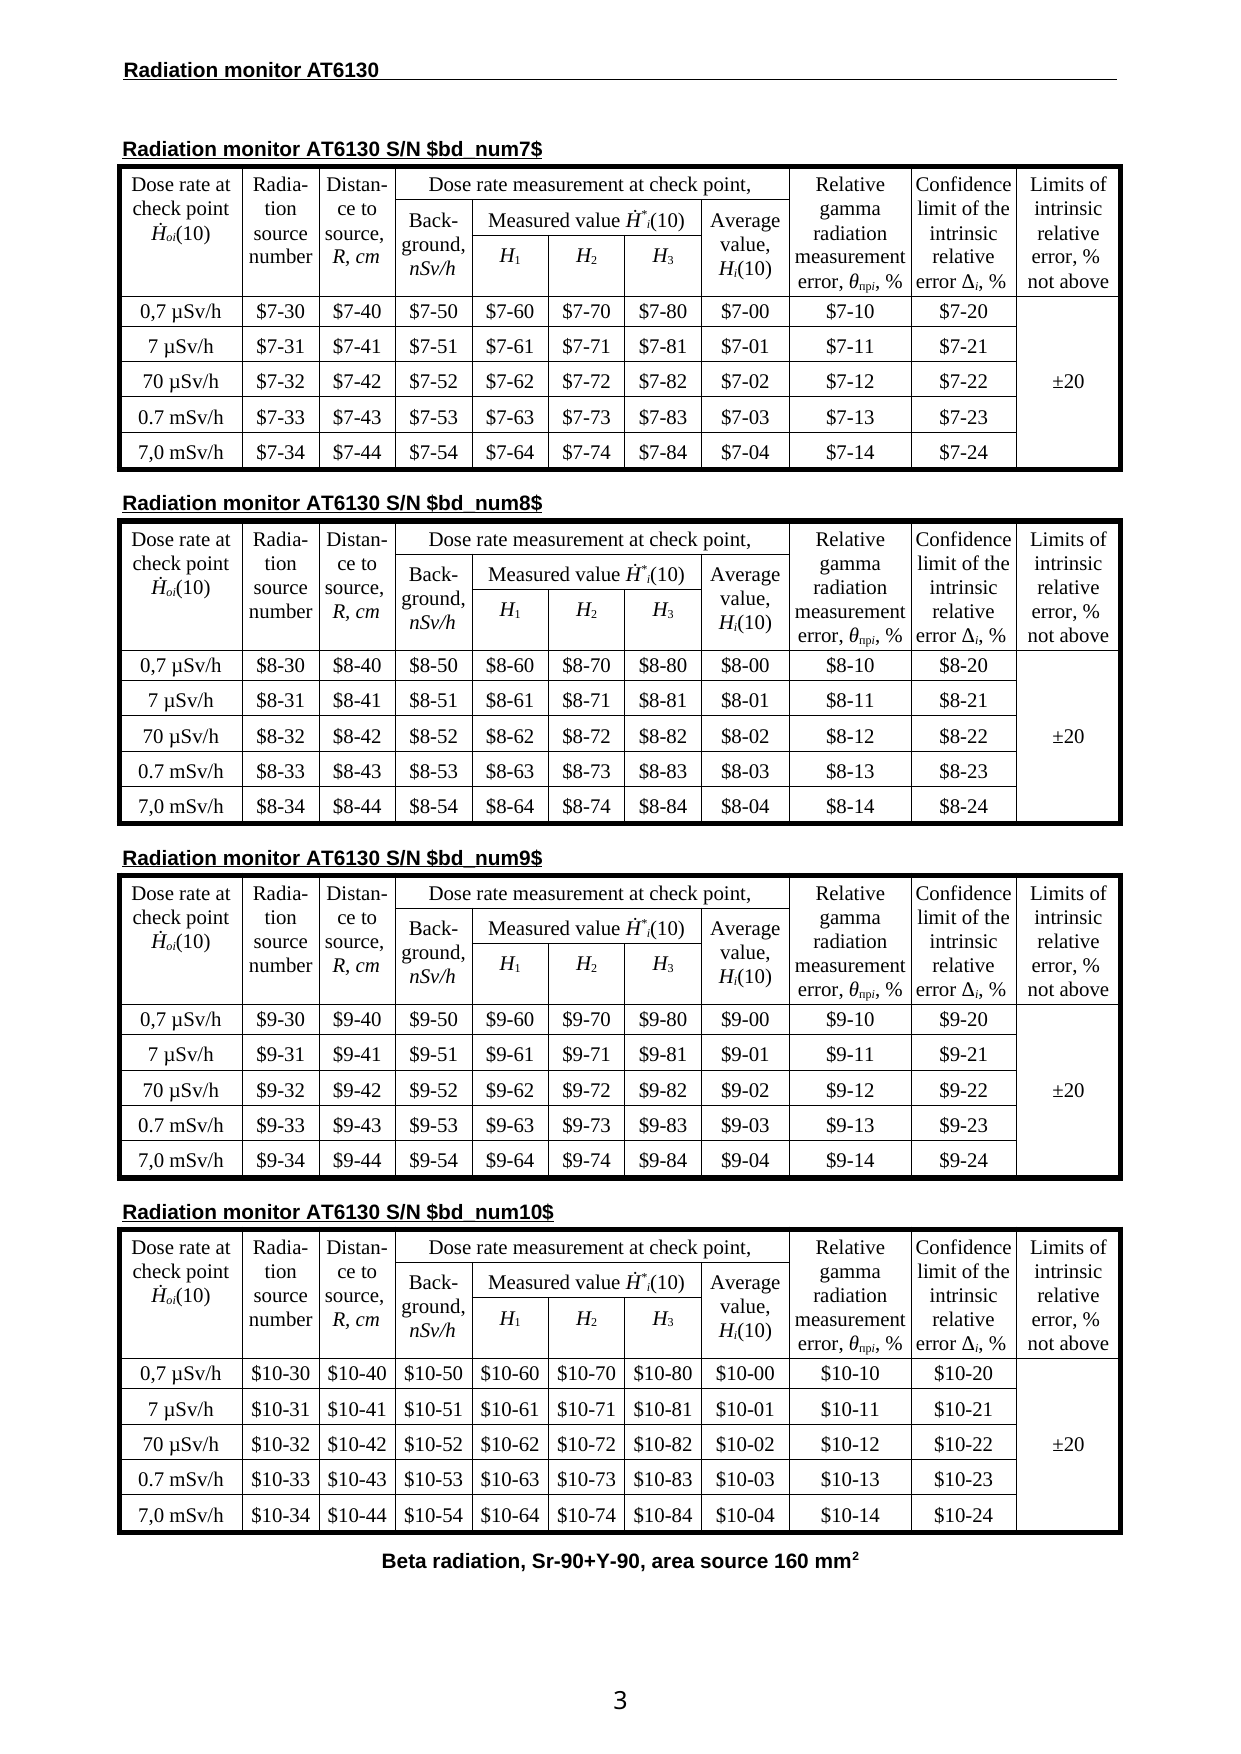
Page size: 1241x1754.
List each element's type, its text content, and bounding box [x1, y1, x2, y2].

table_cell $8-42 [320, 716, 395, 751]
table_cell $9-10 [790, 1005, 911, 1034]
table_cell $7-61 [473, 327, 548, 361]
table_cell $7-53 [396, 397, 472, 432]
table_cell $9-14 [790, 1141, 911, 1175]
table_cell $10-42 [320, 1425, 395, 1459]
table_cell Distan-ce to source, R, сm [320, 1232, 395, 1358]
table_cell $9-03 [702, 1106, 789, 1140]
table_cell $10-73 [549, 1460, 624, 1494]
text Beta radiation, Sr-90+Y-90, area source 160 mm2 [118, 1549, 1122, 1573]
table_cell $9-42 [320, 1071, 395, 1105]
table_cell H3 [625, 236, 701, 296]
table_cell $8-41 [320, 681, 395, 715]
table_cell $9-74 [549, 1141, 624, 1175]
table_cell 7 µSv/h [122, 1389, 242, 1424]
table_cell $9-80 [625, 1005, 701, 1034]
table_cell Measured value Ḣ*i(10) [473, 555, 701, 589]
table_cell 70 µSv/h [122, 1071, 242, 1105]
table_cell Dose rate measurement at check point, [396, 878, 789, 908]
table_cell $9-70 [549, 1005, 624, 1034]
table_cell $8-43 [320, 752, 395, 786]
table_cell $7-20 [912, 297, 1016, 326]
table_cell $8-01 [702, 681, 789, 715]
table_cell 7,0 mSv/h [122, 1141, 242, 1175]
table_cell $10-32 [243, 1425, 319, 1459]
table_cell Relative gamma radiation measurement error, θпрi, % [790, 524, 911, 650]
table_cell $10-13 [790, 1460, 911, 1494]
table_cell $7-83 [625, 397, 701, 432]
table_cell 0.7 mSv/h [122, 1460, 242, 1494]
table_cell $8-70 [549, 651, 624, 680]
table_cell H1 [473, 1298, 548, 1358]
table_cell $8-84 [625, 787, 701, 821]
table_cell 7 µSv/h [122, 681, 242, 715]
table_cell Dose rate at check point Ḣoi(10) [122, 169, 242, 296]
table_cell $8-82 [625, 716, 701, 751]
table_cell $9-72 [549, 1071, 624, 1105]
table_cell $10-22 [912, 1425, 1016, 1459]
table_cell $7-50 [396, 297, 472, 326]
table_cell $10-62 [473, 1425, 548, 1459]
table_cell Average value, Hi(10) [702, 200, 789, 296]
table_cell $7-13 [790, 397, 911, 432]
table_cell $8-03 [702, 752, 789, 786]
table_cell Average value, Hi(10) [702, 909, 789, 1004]
table_cell $7-72 [549, 362, 624, 396]
table_cell $9-21 [912, 1035, 1016, 1069]
table_cell $7-42 [320, 362, 395, 396]
table_cell $9-84 [625, 1141, 701, 1175]
table_cell $10-43 [320, 1460, 395, 1494]
table_cell $9-44 [320, 1141, 395, 1175]
table_cell $10-51 [396, 1389, 472, 1424]
table_cell $7-23 [912, 397, 1016, 432]
table_cell $9-60 [473, 1005, 548, 1034]
table_cell Back-ground, nSv/h [396, 555, 472, 650]
table_cell $10-61 [473, 1389, 548, 1424]
table_cell 0,7 µSv/h [122, 651, 242, 680]
table_cell Relative gamma radiation measurement error, θпрi, % [790, 169, 911, 296]
table_cell $10-24 [912, 1495, 1016, 1529]
table_cell $7-64 [473, 433, 548, 467]
table_cell Average value, Hi(10) [702, 1263, 789, 1358]
table_cell $10-70 [549, 1359, 624, 1388]
table_cell $10-44 [320, 1495, 395, 1529]
table_cell $8-44 [320, 787, 395, 821]
table_cell $7-74 [549, 433, 624, 467]
table_cell 7 µSv/h [122, 1035, 242, 1069]
table_cell $8-24 [912, 787, 1016, 821]
table_cell $7-81 [625, 327, 701, 361]
table_cell Dose rate measurement at check point, [396, 169, 789, 199]
table_cell 7 µSv/h [122, 327, 242, 361]
table_cell $10-40 [320, 1359, 395, 1388]
table_cell $7-24 [912, 433, 1016, 467]
table_cell H3 [625, 590, 701, 650]
table_cell $8-74 [549, 787, 624, 821]
table_cell $9-73 [549, 1106, 624, 1140]
table_cell $9-13 [790, 1106, 911, 1140]
table_cell $8-12 [790, 716, 911, 751]
table_cell $9-54 [396, 1141, 472, 1175]
table_cell $10-54 [396, 1495, 472, 1529]
table_cell $8-50 [396, 651, 472, 680]
table_cell $8-72 [549, 716, 624, 751]
table_cell $10-80 [625, 1359, 701, 1388]
table_cell 70 µSv/h [122, 716, 242, 751]
table_cell $9-22 [912, 1071, 1016, 1105]
table_cell $8-11 [790, 681, 911, 715]
table_cell $9-30 [243, 1005, 319, 1034]
table_cell $10-30 [243, 1359, 319, 1388]
table_cell $8-21 [912, 681, 1016, 715]
table_cell $7-03 [702, 397, 789, 432]
table_cell Confidence limit of the intrinsic relative error Δi, % [912, 524, 1016, 650]
table_cell $8-80 [625, 651, 701, 680]
table_cell $8-54 [396, 787, 472, 821]
table_header Radiation monitor AT6130 S/N $bd_num10$ [119, 1181, 1121, 1227]
table_cell $7-71 [549, 327, 624, 361]
table_cell $9-00 [702, 1005, 789, 1034]
table_cell H2 [549, 944, 624, 1004]
table_cell $10-82 [625, 1425, 701, 1459]
table_cell $9-64 [473, 1141, 548, 1175]
table_cell H3 [625, 944, 701, 1004]
table_cell $9-71 [549, 1035, 624, 1069]
table_cell $8-53 [396, 752, 472, 786]
table_cell 0.7 mSv/h [122, 1106, 242, 1140]
table_cell Back-ground, nSv/h [396, 1263, 472, 1358]
table_cell H1 [473, 236, 548, 296]
table_cell Distan-ce to source, R, сm [320, 524, 395, 650]
table_cell $10-74 [549, 1495, 624, 1529]
table_cell ±20 [1017, 1005, 1118, 1175]
table_cell $8-20 [912, 651, 1016, 680]
table_cell $7-44 [320, 433, 395, 467]
table_cell $9-31 [243, 1035, 319, 1069]
table_cell $10-12 [790, 1425, 911, 1459]
table_cell $9-11 [790, 1035, 911, 1069]
table_cell $9-01 [702, 1035, 789, 1069]
table_cell 70 µSv/h [122, 1425, 242, 1459]
table_cell $7-12 [790, 362, 911, 396]
table_cell $10-71 [549, 1389, 624, 1424]
table_cell $8-62 [473, 716, 548, 751]
table_cell $7-73 [549, 397, 624, 432]
table_cell $8-14 [790, 787, 911, 821]
table_cell H2 [549, 1298, 624, 1358]
table_cell 0,7 µSv/h [122, 1359, 242, 1388]
table_cell $9-53 [396, 1106, 472, 1140]
table_cell $9-81 [625, 1035, 701, 1069]
table_cell $8-52 [396, 716, 472, 751]
table_cell $8-31 [243, 681, 319, 715]
table_cell $10-10 [790, 1359, 911, 1388]
table_cell $7-54 [396, 433, 472, 467]
table_cell $9-12 [790, 1071, 911, 1105]
table_cell $9-41 [320, 1035, 395, 1069]
table_cell $9-02 [702, 1071, 789, 1105]
table_cell $7-51 [396, 327, 472, 361]
table_cell $10-14 [790, 1495, 911, 1529]
table_cell 0,7 µSv/h [122, 297, 242, 326]
table_cell $7-41 [320, 327, 395, 361]
table_cell Limits of intrinsic relative error, % not above [1017, 524, 1118, 650]
table_header Radiation monitor AT6130 S/N $bd_num7$ [119, 118, 1121, 164]
table_cell Dose rate at check point Ḣoi(10) [122, 524, 242, 650]
table_cell $7-11 [790, 327, 911, 361]
table_cell $8-04 [702, 787, 789, 821]
table_cell Limits of intrinsic relative error, % not above [1017, 169, 1118, 296]
table_cell $10-84 [625, 1495, 701, 1529]
table_cell $10-72 [549, 1425, 624, 1459]
table_cell $8-34 [243, 787, 319, 821]
table_cell $8-00 [702, 651, 789, 680]
table_cell $7-80 [625, 297, 701, 326]
table_cell $10-41 [320, 1389, 395, 1424]
table_cell $8-32 [243, 716, 319, 751]
table_cell $7-21 [912, 327, 1016, 361]
table_cell $9-34 [243, 1141, 319, 1175]
table_cell $10-34 [243, 1495, 319, 1529]
table_cell $7-10 [790, 297, 911, 326]
table_cell $7-82 [625, 362, 701, 396]
table_cell $9-43 [320, 1106, 395, 1140]
table_cell $10-33 [243, 1460, 319, 1494]
table_cell $10-23 [912, 1460, 1016, 1494]
table_cell $9-24 [912, 1141, 1016, 1175]
table_header Radiation monitor AT6130 S/N $bd_num8$ [119, 472, 1121, 518]
table_cell $7-43 [320, 397, 395, 432]
table_cell 0.7 mSv/h [122, 752, 242, 786]
table_cell $8-40 [320, 651, 395, 680]
table_cell $9-32 [243, 1071, 319, 1105]
table_cell $10-20 [912, 1359, 1016, 1388]
table_cell Dose rate measurement at check point, [396, 1232, 789, 1262]
table_cell $7-30 [243, 297, 319, 326]
table_cell $9-50 [396, 1005, 472, 1034]
table_cell $9-33 [243, 1106, 319, 1140]
table_cell $8-73 [549, 752, 624, 786]
table_cell $7-62 [473, 362, 548, 396]
table_cell $9-82 [625, 1071, 701, 1105]
table_cell ±20 [1017, 1359, 1118, 1529]
table_cell $10-52 [396, 1425, 472, 1459]
table_cell $7-02 [702, 362, 789, 396]
table_cell $10-11 [790, 1389, 911, 1424]
table_cell Radia-tion source number [243, 169, 319, 296]
table_cell $7-33 [243, 397, 319, 432]
table_cell Confidence limit of the intrinsic relative error Δi, % [912, 169, 1016, 296]
table_cell $8-30 [243, 651, 319, 680]
table_cell $8-02 [702, 716, 789, 751]
table_cell $10-64 [473, 1495, 548, 1529]
table_cell Measured value Ḣ*i(10) [473, 200, 701, 235]
table_cell $10-50 [396, 1359, 472, 1388]
table_cell 7,0 mSv/h [122, 433, 242, 467]
table_cell $7-00 [702, 297, 789, 326]
table_cell $7-22 [912, 362, 1016, 396]
table_cell $10-83 [625, 1460, 701, 1494]
table_cell $10-01 [702, 1389, 789, 1424]
table_cell $7-04 [702, 433, 789, 467]
table_cell $9-63 [473, 1106, 548, 1140]
table_cell $10-63 [473, 1460, 548, 1494]
table_cell $10-60 [473, 1359, 548, 1388]
table_cell H2 [549, 236, 624, 296]
table_cell $9-23 [912, 1106, 1016, 1140]
table_cell $8-71 [549, 681, 624, 715]
table_cell H2 [549, 590, 624, 650]
table_cell $9-04 [702, 1141, 789, 1175]
table_cell Dose rate measurement at check point, [396, 524, 789, 553]
table_cell $9-40 [320, 1005, 395, 1034]
table_cell 70 µSv/h [122, 362, 242, 396]
table_cell Radia-tion source number [243, 878, 319, 1004]
table_cell $7-60 [473, 297, 548, 326]
table_cell $8-23 [912, 752, 1016, 786]
table_cell $8-60 [473, 651, 548, 680]
table_cell Measured value Ḣ*i(10) [473, 1263, 701, 1297]
table_cell $10-02 [702, 1425, 789, 1459]
table_cell $8-22 [912, 716, 1016, 751]
table_cell $9-51 [396, 1035, 472, 1069]
table_cell Distan-ce to source, R, сm [320, 169, 395, 296]
table_cell $10-31 [243, 1389, 319, 1424]
table_cell $8-81 [625, 681, 701, 715]
table_cell Measured value Ḣ*i(10) [473, 909, 701, 943]
table_cell $7-32 [243, 362, 319, 396]
table_cell $10-81 [625, 1389, 701, 1424]
table_cell $8-51 [396, 681, 472, 715]
table_cell $8-61 [473, 681, 548, 715]
table_header Radiation monitor AT6130 S/N $bd_num9$ [119, 826, 1121, 872]
table_cell Average value, Hi(10) [702, 555, 789, 650]
table_cell 7,0 mSv/h [122, 1495, 242, 1529]
table_cell $8-10 [790, 651, 911, 680]
table_cell $9-20 [912, 1005, 1016, 1034]
table_cell Relative gamma radiation measurement error, θпрi, % [790, 1232, 911, 1358]
table_cell 0.7 mSv/h [122, 397, 242, 432]
table_cell Limits of intrinsic relative error, % not above [1017, 878, 1118, 1004]
table_cell $7-01 [702, 327, 789, 361]
table_cell ±20 [1017, 651, 1118, 821]
table_cell 7,0 mSv/h [122, 787, 242, 821]
table_cell $8-64 [473, 787, 548, 821]
table_cell Radia-tion source number [243, 524, 319, 650]
table_cell $10-04 [702, 1495, 789, 1529]
table_cell $10-53 [396, 1460, 472, 1494]
table_cell $10-00 [702, 1359, 789, 1388]
table_cell H1 [473, 944, 548, 1004]
table_cell Limits of intrinsic relative error, % not above [1017, 1232, 1118, 1358]
table_cell $8-13 [790, 752, 911, 786]
table_cell Dose rate at check point Ḣoi(10) [122, 1232, 242, 1358]
table_cell Confidence limit of the intrinsic relative error Δi, % [912, 878, 1016, 1004]
table_cell H3 [625, 1298, 701, 1358]
table_cell $8-63 [473, 752, 548, 786]
table_cell Dose rate at check point Ḣoi(10) [122, 878, 242, 1004]
table_cell $7-31 [243, 327, 319, 361]
table_cell $8-83 [625, 752, 701, 786]
table_cell Relative gamma radiation measurement error, θпрi, % [790, 878, 911, 1004]
table_cell 0,7 µSv/h [122, 1005, 242, 1034]
table_cell Back-ground, nSv/h [396, 200, 472, 296]
table_cell $7-40 [320, 297, 395, 326]
table_cell Back-ground, nSv/h [396, 909, 472, 1004]
table_cell $7-52 [396, 362, 472, 396]
table_cell $9-61 [473, 1035, 548, 1069]
table_cell $7-63 [473, 397, 548, 432]
table_cell H1 [473, 590, 548, 650]
table_cell $9-62 [473, 1071, 548, 1105]
table_cell $8-33 [243, 752, 319, 786]
table_cell ±20 [1017, 297, 1118, 467]
table_cell $7-14 [790, 433, 911, 467]
table_cell $9-83 [625, 1106, 701, 1140]
table_cell Distan-ce to source, R, сm [320, 878, 395, 1004]
table_cell Confidence limit of the intrinsic relative error Δi, % [912, 1232, 1016, 1358]
table_cell $10-21 [912, 1389, 1016, 1424]
table_cell $7-84 [625, 433, 701, 467]
table_cell $7-34 [243, 433, 319, 467]
table_cell $9-52 [396, 1071, 472, 1105]
table_cell $7-70 [549, 297, 624, 326]
table_cell $10-03 [702, 1460, 789, 1494]
table_cell Radia-tion source number [243, 1232, 319, 1358]
